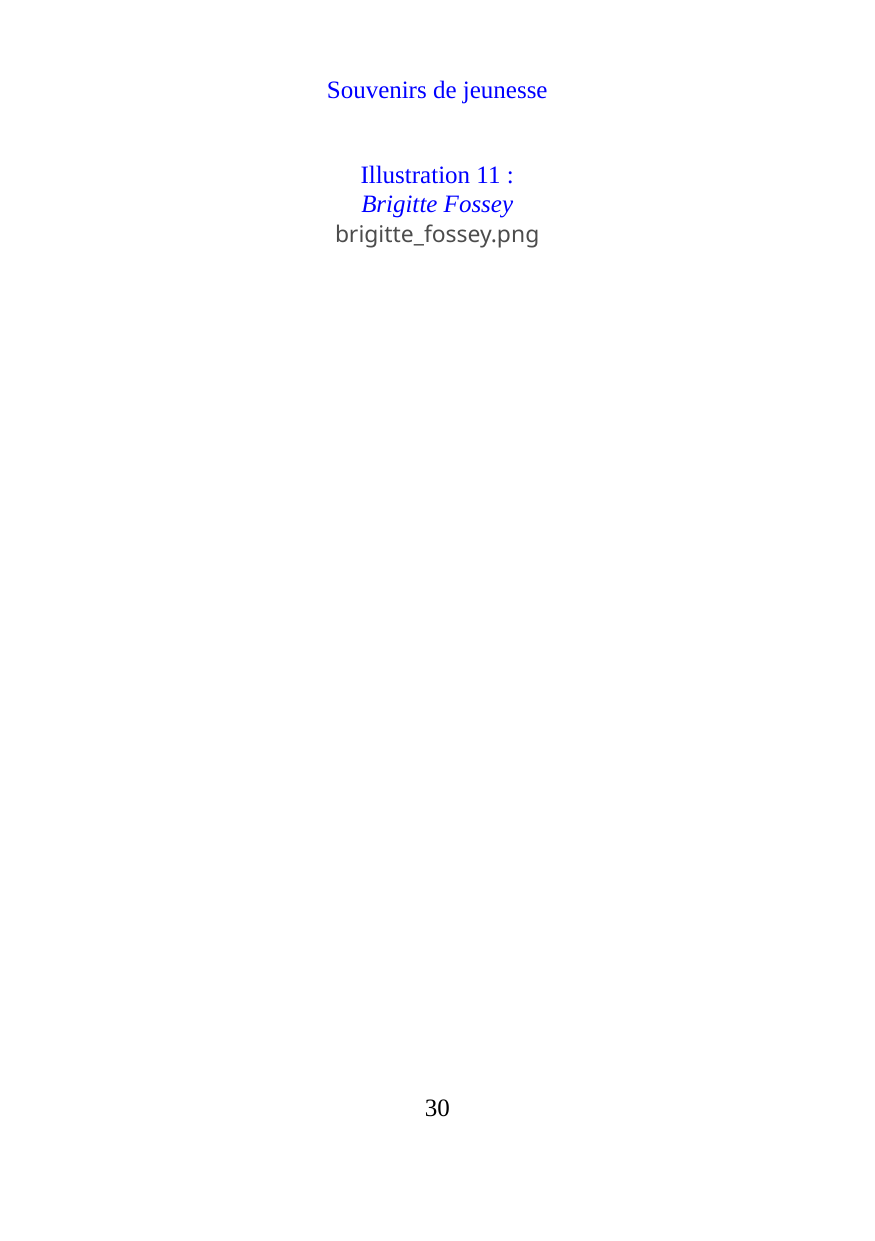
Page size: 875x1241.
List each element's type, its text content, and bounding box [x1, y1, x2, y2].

text Illustration 11 : [118, 160, 756, 189]
text Brigitte Fossey [118, 189, 756, 217]
text brigitte_fossey.png [118, 217, 756, 249]
